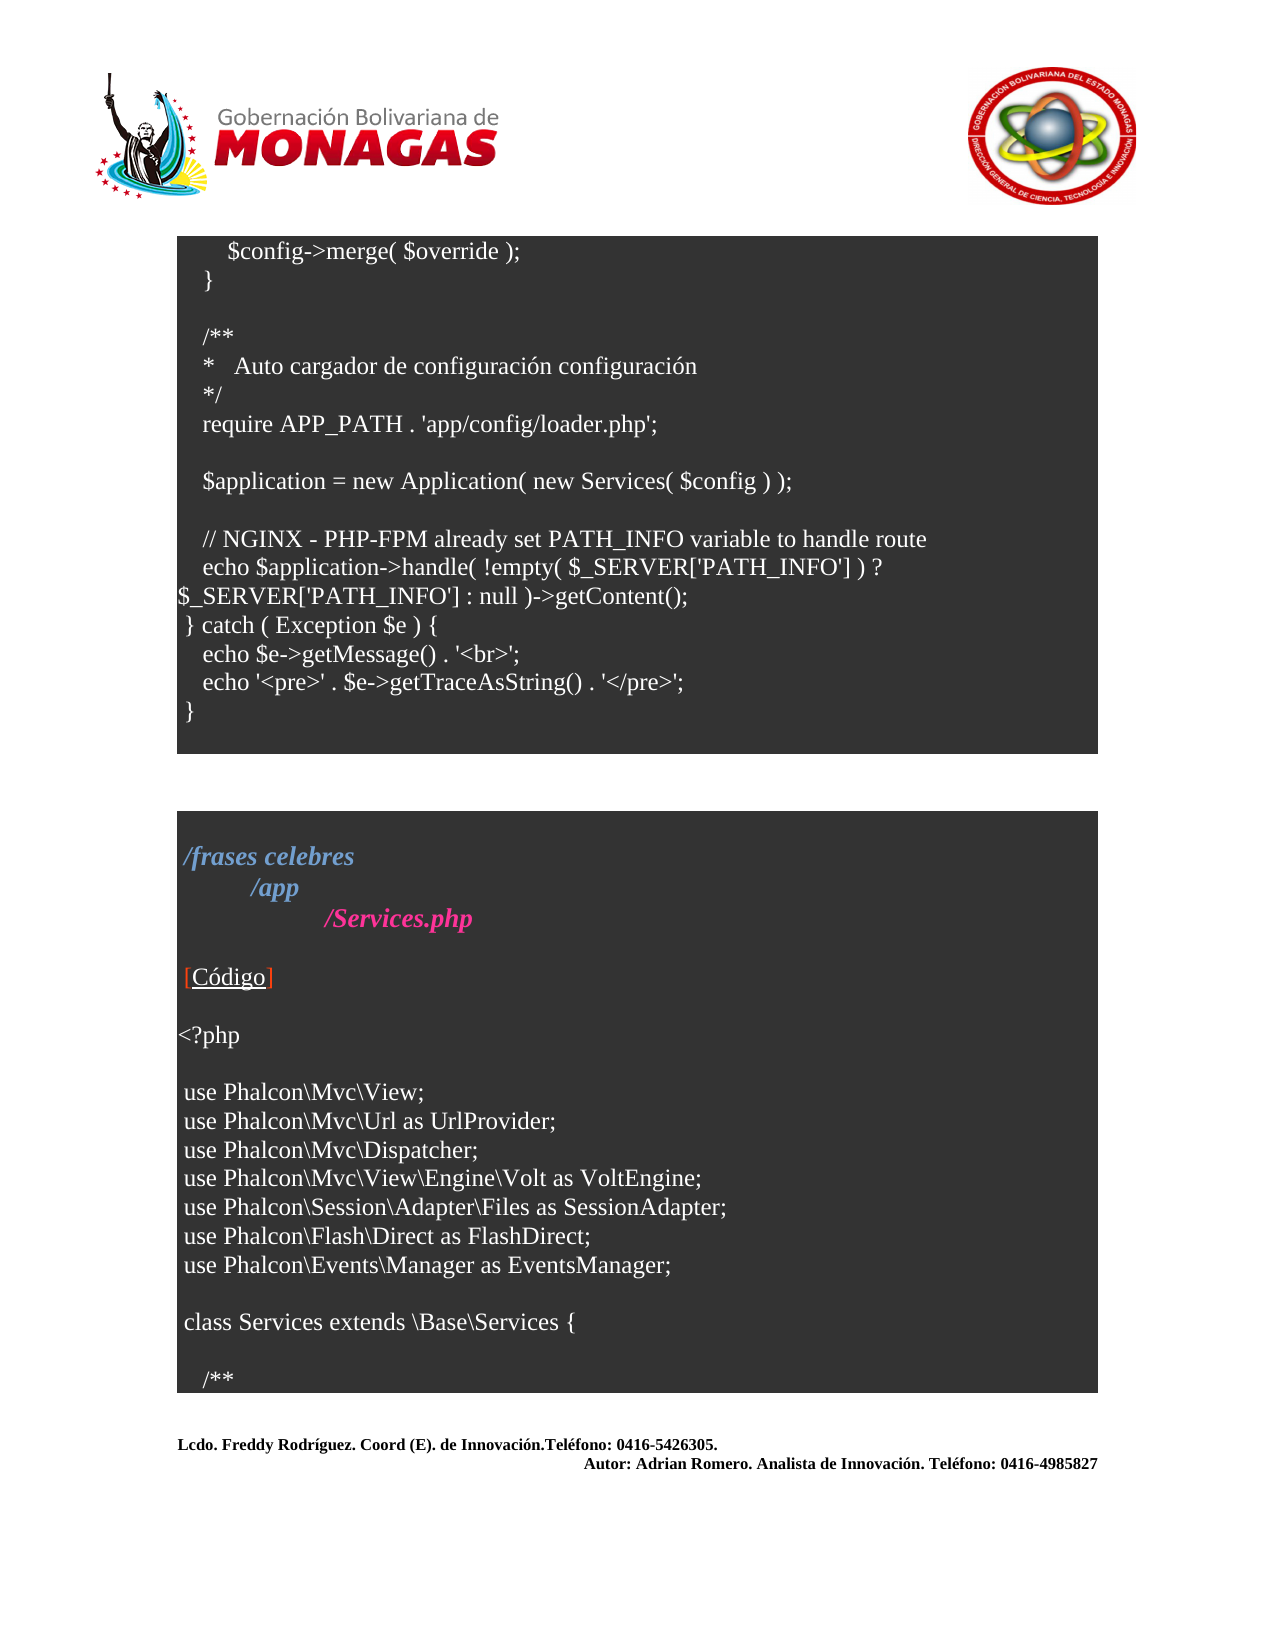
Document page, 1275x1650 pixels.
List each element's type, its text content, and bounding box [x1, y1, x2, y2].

text /** [177, 322, 1098, 351]
text use Phalcon\Mvc\View\Engine\Volt as VoltEngine; [177, 1163, 1098, 1192]
text use Phalcon\Mvc\Url as UrlProvider; [177, 1106, 1098, 1135]
text // NGINX - PHP-FPM already set PATH_INFO variable to handle route [177, 524, 1098, 552]
text use Phalcon\Mvc\Dispatcher; [177, 1135, 1098, 1163]
text [Código] [177, 962, 1098, 991]
text /app [177, 871, 1098, 902]
text echo '<pre>' . $e->getTraceAsString() . '</pre>'; [177, 667, 1098, 696]
text echo $e->getMessage() . '<br>'; [177, 639, 1098, 667]
text } [177, 696, 1098, 725]
text echo $application->handle( !empty( $_SERVER['PATH_INFO'] ) ?$_SERVER['PATH_INFO'] : null )->getContent(); [177, 552, 1098, 610]
text use Phalcon\Events\Manager as EventsManager; [177, 1250, 1098, 1278]
text */ [177, 380, 1098, 409]
text $application = new Application( new Services( $config ) ); [177, 466, 1098, 495]
picture [968, 67, 1137, 205]
text $config->merge( $override ); [177, 236, 1098, 265]
text use Phalcon\Mvc\View; [177, 1077, 1098, 1106]
text } catch ( Exception $e ) { [177, 610, 1098, 639]
text } [177, 265, 1098, 294]
text <?php [177, 1020, 1098, 1048]
text use Phalcon\Flash\Direct as FlashDirect; [177, 1221, 1098, 1250]
text /Services.php [177, 902, 1098, 933]
text /** [177, 1365, 1098, 1393]
text require APP_PATH . 'app/config/loader.php'; [177, 409, 1098, 437]
text class Services extends \Base\Services { [177, 1307, 1098, 1336]
text /frases celebres [177, 840, 1098, 871]
text use Phalcon\Session\Adapter\Files as SessionAdapter; [177, 1192, 1098, 1221]
picture [93, 73, 501, 200]
text * Auto cargador de configuración configuración [177, 351, 1098, 380]
